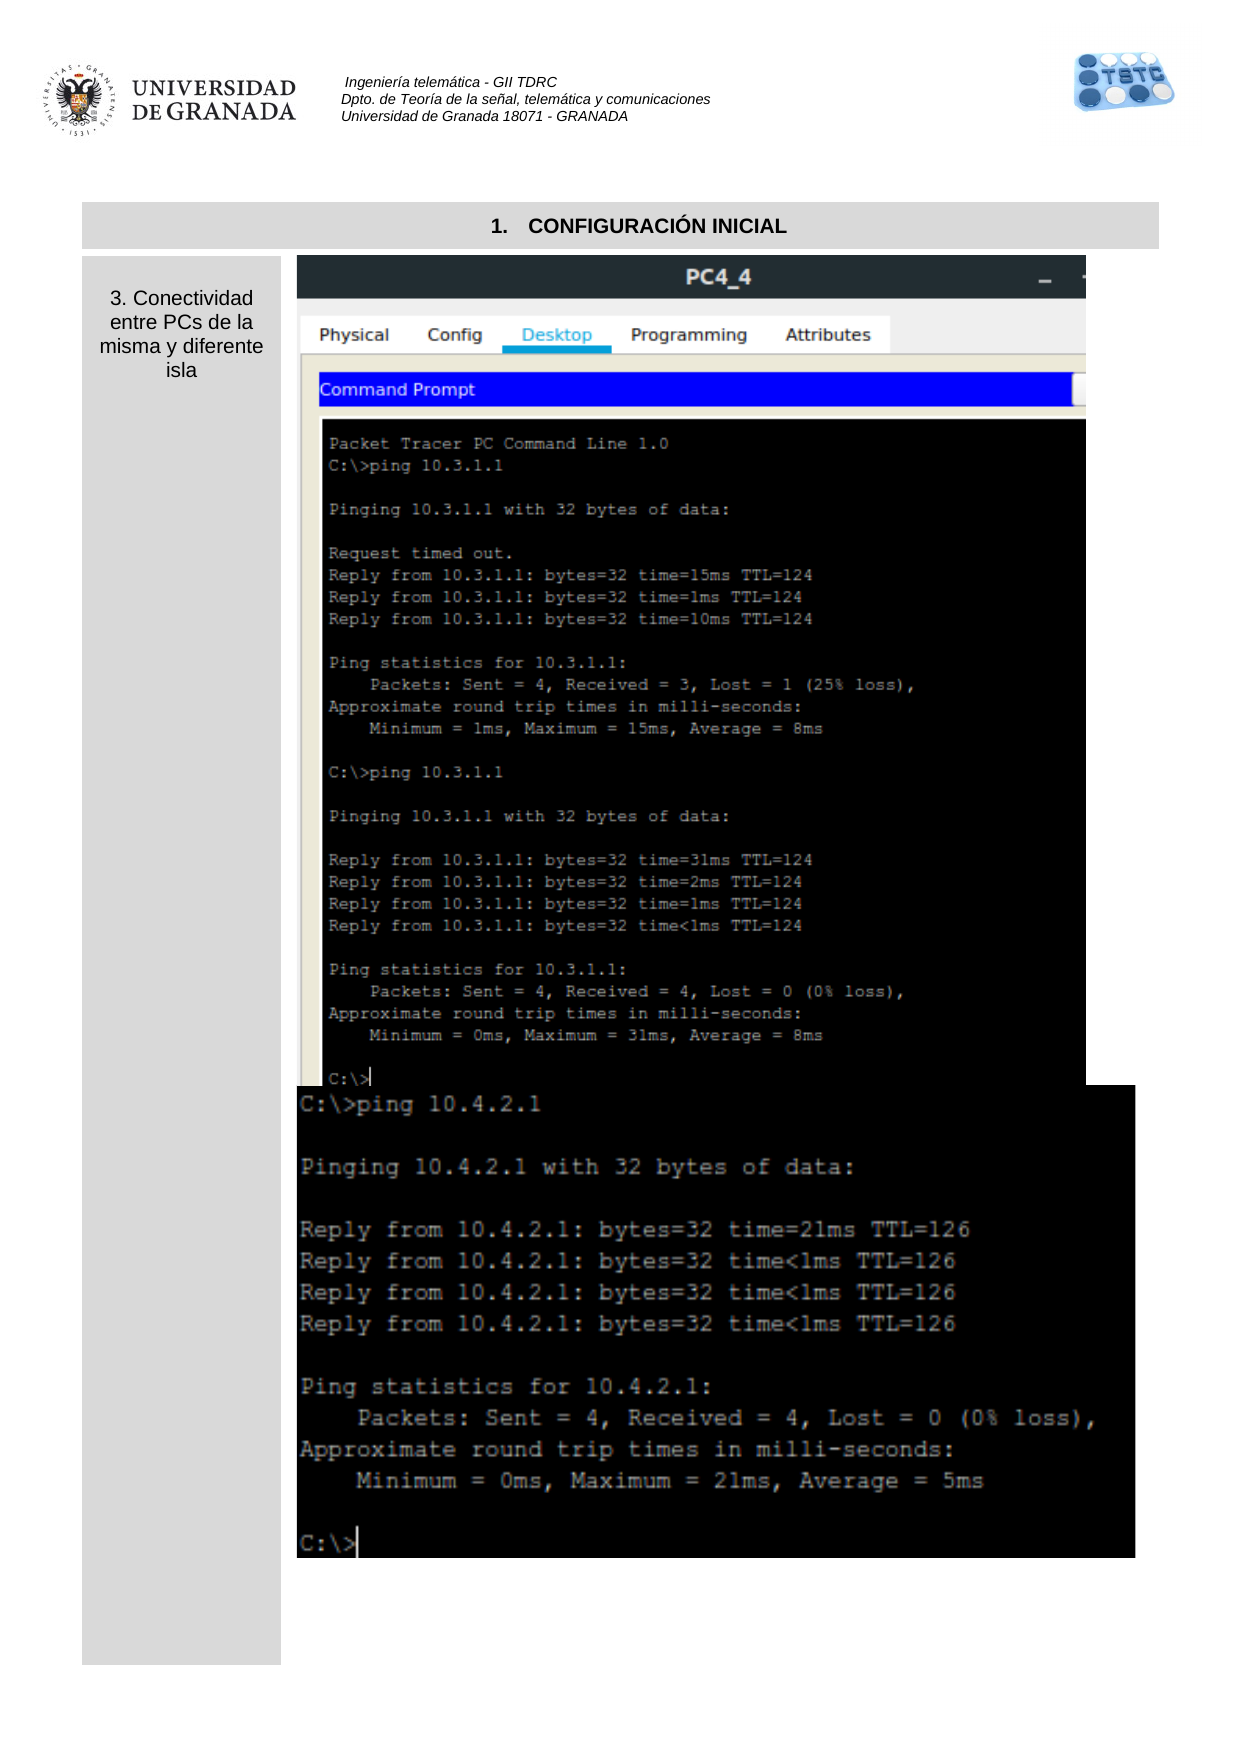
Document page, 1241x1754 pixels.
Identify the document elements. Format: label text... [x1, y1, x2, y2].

table_cell [288, 256, 1159, 1665]
table_header CONFIGURACIÓN INICIAL [82, 202, 1159, 249]
picture [1038, 23, 1202, 146]
table_cell 3. Conectividad entre PCs de la misma y diferente isla [82, 256, 281, 1665]
picture [296, 255, 1136, 1558]
picture [28, 50, 309, 146]
